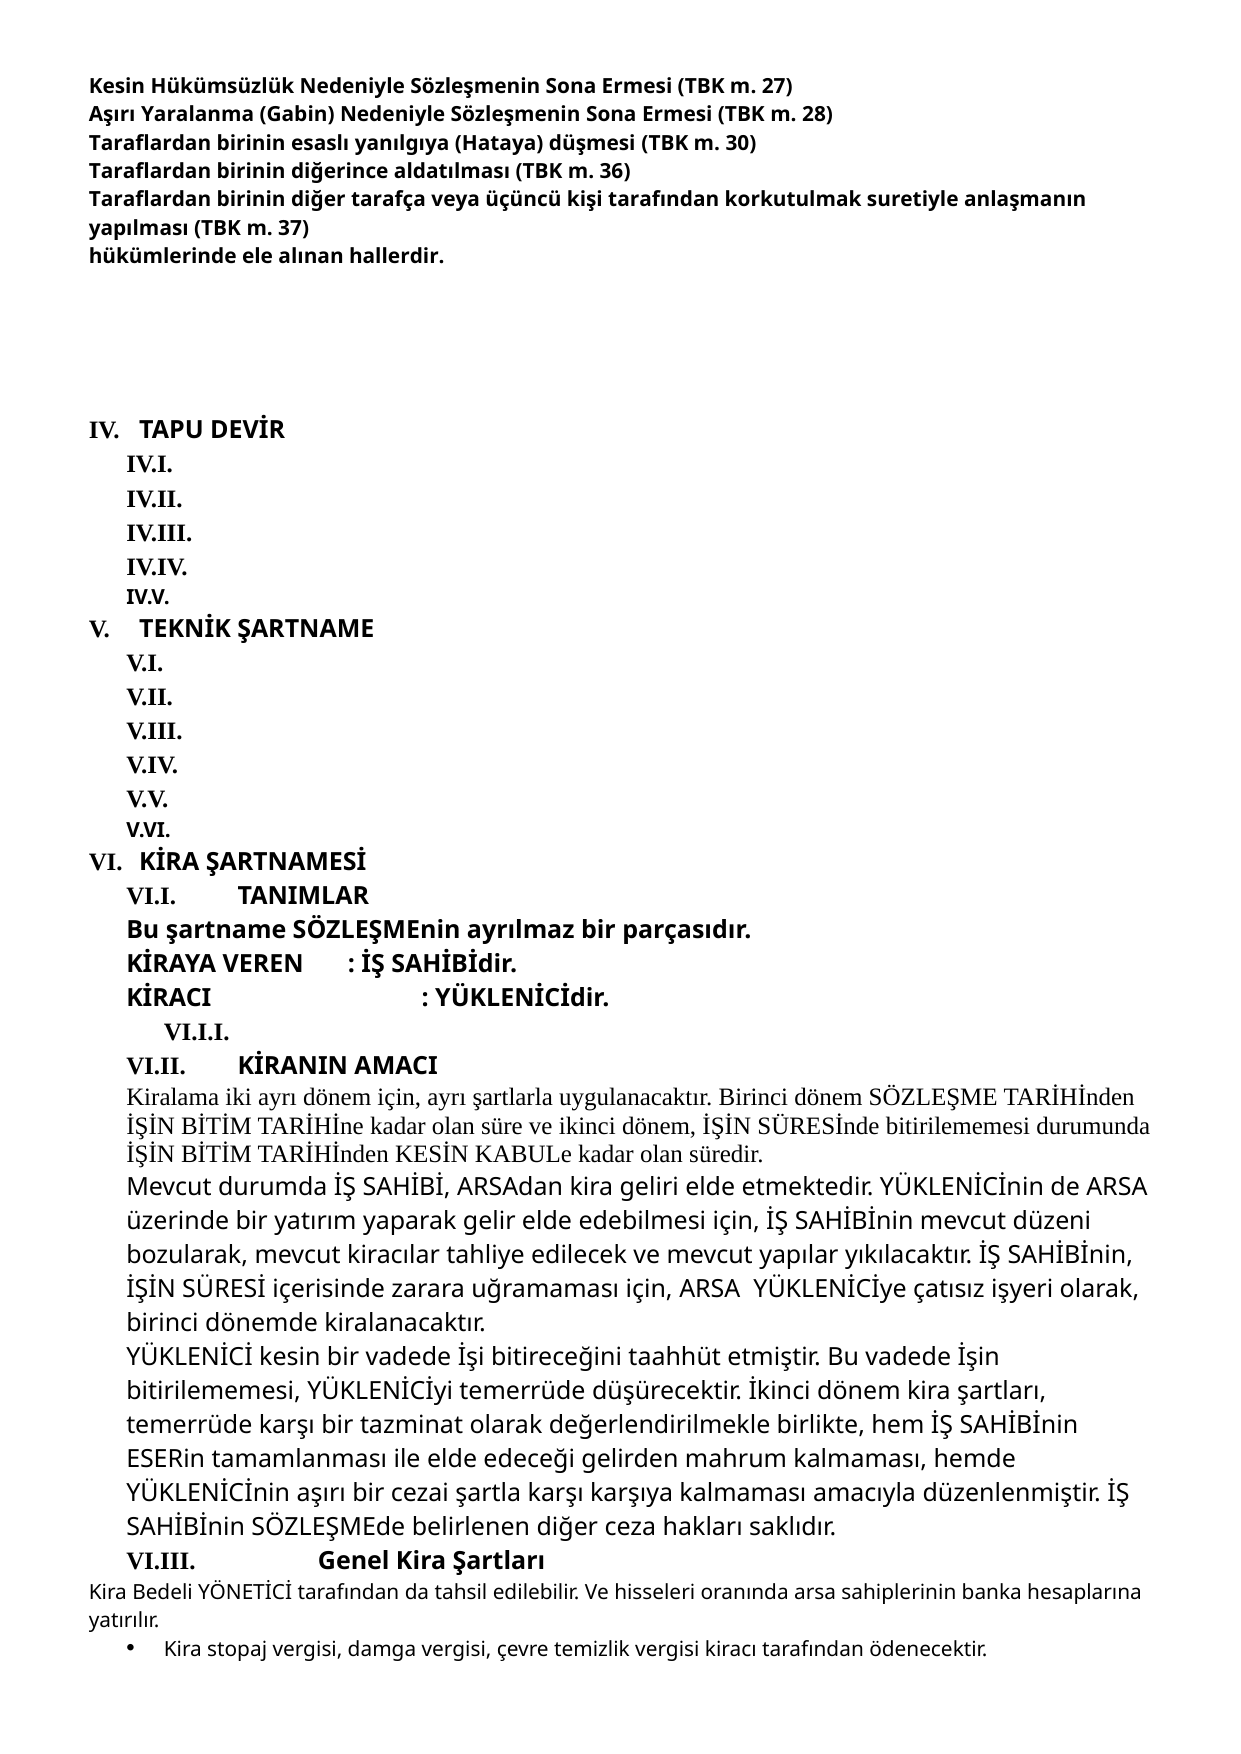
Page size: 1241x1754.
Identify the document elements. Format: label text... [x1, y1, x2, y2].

list KİRA ŞARTNAMESİ [88, 844, 1152, 878]
list Genel Kira Şartları [126, 1543, 1152, 1577]
list TEKNİK ŞARTNAME [88, 611, 1152, 645]
text hükümlerinde ele alınan hallerdir. [88, 241, 1152, 270]
text Mevcut durumda İŞ SAHİBİ, ARSAdan kira geliri elde etmektedir. YÜKLENİCİnin de ARSA üzerinde bir yatırım yaparak gelir elde edebilmesi için, İŞ SAHİBİnin mevcut düzeni bozularak, mevcut kiracılar tahliye edilecek ve mevcut yapılar yıkılacaktır. İŞ SAHİBİnin, İŞİN SÜRESİ içerisinde zarara uğramaması için, ARSA YÜKLENİCİye çatısız işyeri olarak, birinci dönemde kiralanacaktır. [126, 1168, 1152, 1339]
text KİRAYA VEREN : İŞ SAHİBİdir. [126, 946, 1152, 980]
text Kira Bedeli YÖNETİCİ tarafından da tahsil edilebilir. Ve hisseleri oranında arsa sahiplerinin banka hesaplarına yatırılır. [88, 1577, 1152, 1634]
text Bu şartname SÖZLEŞMEnin ayrılmaz bir parçasıdır. [126, 912, 1152, 946]
text Kesin Hükümsüzlük Nedeniyle Sözleşmenin Sona Ermesi (TBK m. 27) [88, 71, 1152, 99]
list Kira stopaj vergisi, damga vergisi, çevre temizlik vergisi kiracı tarafından ödenecektir. [126, 1634, 1152, 1662]
text Kiralama iki ayrı dönem için, ayrı şartlarla uygulanacaktır. Birinci dönem SÖZLEŞME TARİHİnden İŞİN BİTİM TARİHİne kadar olan süre ve ikinci dönem, İŞİN SÜRESİnde bitirilememesi durumunda İŞİN BİTİM TARİHİnden KESİN KABULe kadar olan süredir. [126, 1082, 1152, 1168]
text Aşırı Yaralanma (Gabin) Nedeniyle Sözleşmenin Sona Ermesi (TBK m. 28) [88, 99, 1152, 128]
text YÜKLENİCİ kesin bir vadede İşi bitireceğini taahhüt etmiştir. Bu vadede İşin bitirilememesi, YÜKLENİCİyi temerrüde düşürecektir. İkinci dönem kira şartları, temerrüde karşı bir tazminat olarak değerlendirilmekle birlikte, hem İŞ SAHİBİnin ESERin tamamlanması ile elde edeceği gelirden mahrum kalmaması, hemde YÜKLENİCİnin aşırı bir cezai şartla karşı karşıya kalmaması amacıyla düzenlenmiştir. İŞ SAHİBİnin SÖZLEŞMEde belirlenen diğer ceza hakları saklıdır. [126, 1339, 1152, 1543]
text KİRACI : YÜKLENİCİdir. [126, 980, 1152, 1014]
list KİRANIN AMACI [126, 1048, 1152, 1082]
list TAPU DEVİR [88, 412, 1152, 446]
text Taraflardan birinin diğerince aldatılması (TBK m. 36) [88, 156, 1152, 184]
list TANIMLAR [126, 878, 1152, 912]
text Taraflardan birinin esaslı yanılgıya (Hataya) düşmesi (TBK m. 30) [88, 128, 1152, 156]
text Taraflardan birinin diğer tarafça veya üçüncü kişi tarafından korkutulmak suretiyle anlaşmanın yapılması (TBK m. 37) [88, 184, 1152, 241]
